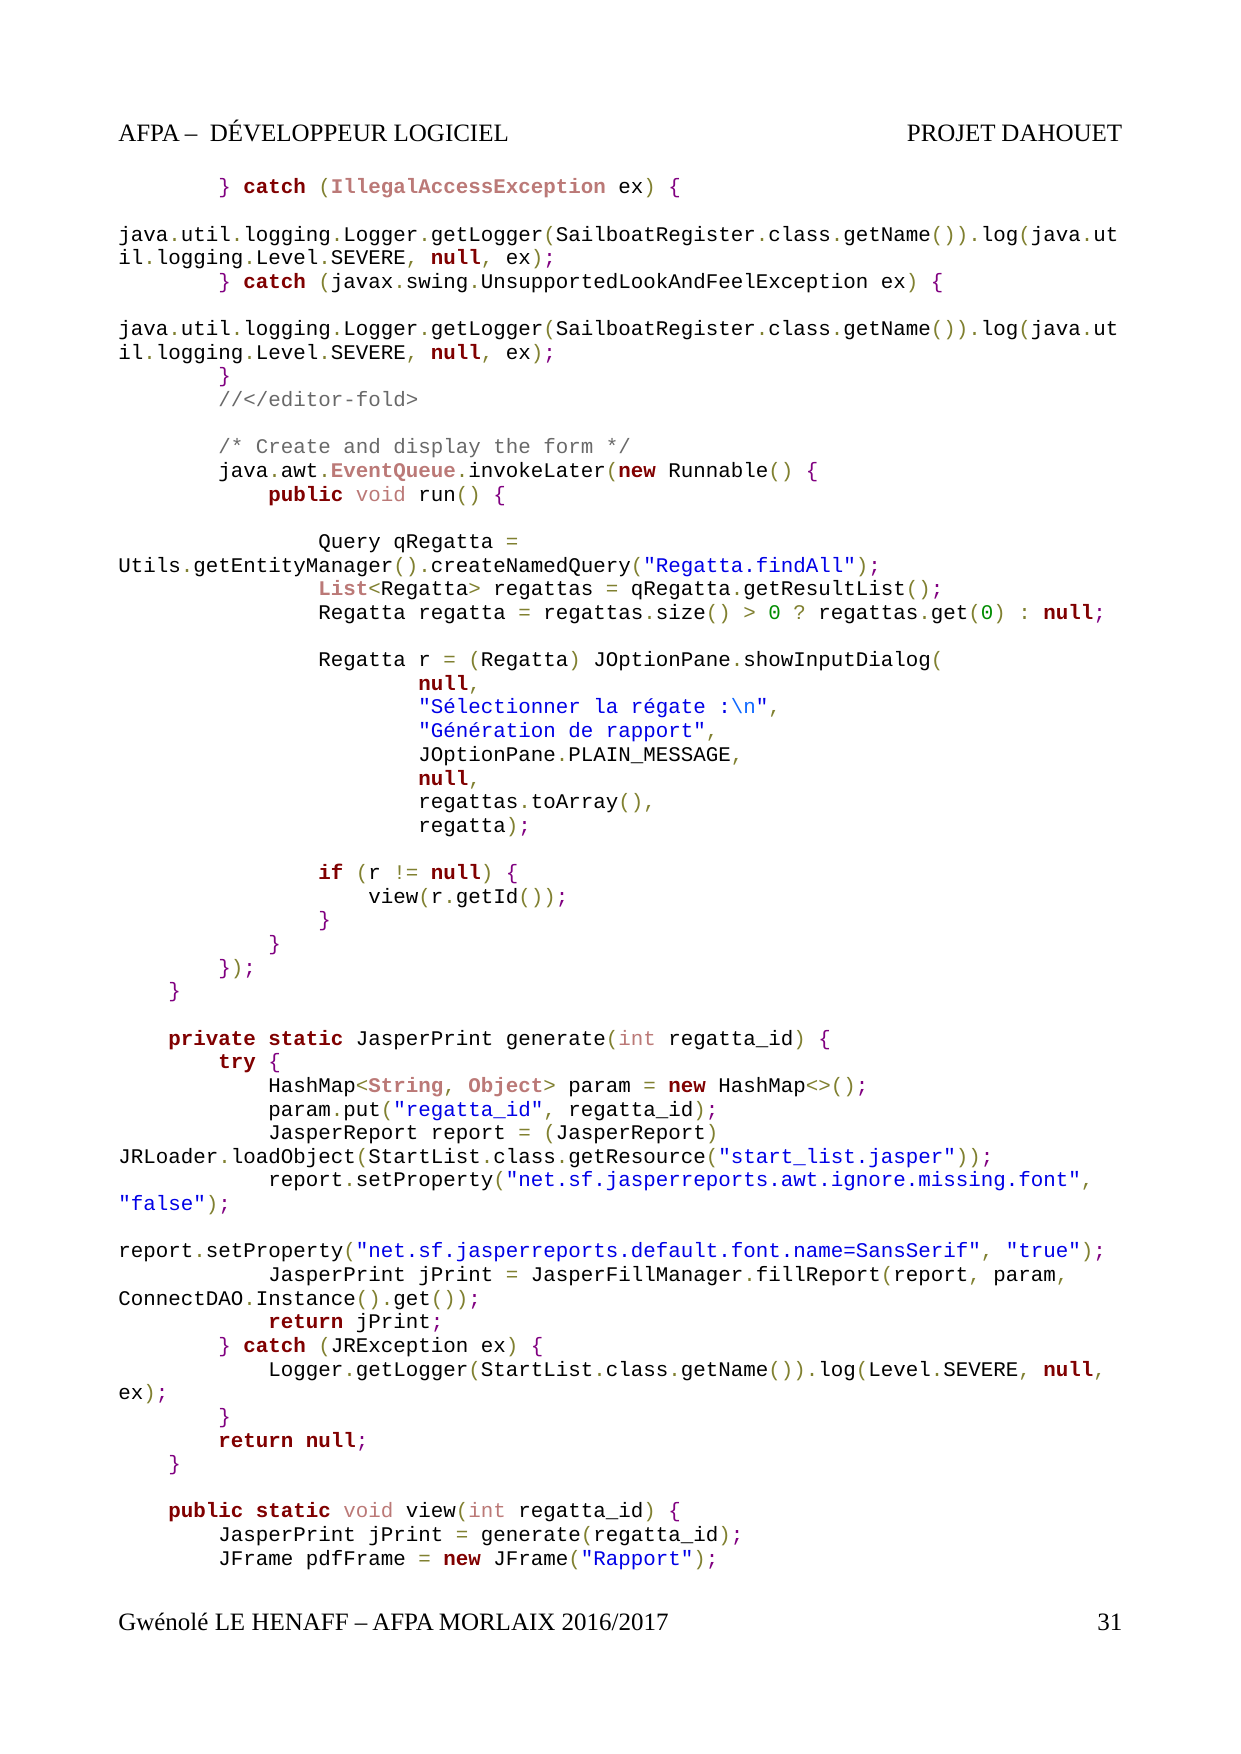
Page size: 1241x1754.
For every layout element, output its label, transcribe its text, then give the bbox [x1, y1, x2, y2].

text public void run() { [118, 484, 1122, 507]
text } [118, 909, 1122, 933]
text JFrame pdfFrame = new JFrame("Rapport"); [118, 1548, 1122, 1571]
text //</editor-fold> [118, 389, 1122, 413]
text null, [118, 767, 1122, 791]
text return null; [118, 1429, 1122, 1453]
text java.util.logging.Logger.getLogger(SailboatRegister.class.getName()).log(java.util.logging.Level.SEVERE, null, ex); [118, 294, 1122, 366]
text Logger.getLogger(StartList.class.getName()).log(Level.SEVERE, null, ex); [118, 1359, 1122, 1406]
text } [118, 366, 1122, 389]
text regattas.toArray(), [118, 791, 1122, 815]
text return jPrint; [118, 1311, 1122, 1335]
text Regatta regatta = regattas.size() > 0 ? regattas.get(0) : null; [118, 602, 1122, 626]
text java.awt.EventQueue.invokeLater(new Runnable() { [118, 460, 1122, 484]
text "Sélectionner la régate :\n", [118, 697, 1122, 720]
text report.setProperty("net.sf.jasperreports.awt.ignore.missing.font", "false"); [118, 1169, 1122, 1217]
text } catch (IllegalAccessException ex) { [118, 176, 1122, 200]
text Regatta r = (Regatta) JOptionPane.showInputDialog( [118, 649, 1122, 673]
text HashMap<String, Object> param = new HashMap<>(); [118, 1075, 1122, 1098]
text }); [118, 957, 1122, 980]
text JasperPrint jPrint = JasperFillManager.fillReport(report, param, ConnectDAO.Instance().get()); [118, 1264, 1122, 1311]
text private static JasperPrint generate(int regatta_id) { [118, 1028, 1122, 1051]
text "Génération de rapport", [118, 720, 1122, 744]
text } [118, 1453, 1122, 1477]
text JasperReport report = (JasperReport) JRLoader.loadObject(StartList.class.getResource("start_list.jasper")); [118, 1122, 1122, 1169]
text } catch (JRException ex) { [118, 1335, 1122, 1359]
text public static void view(int regatta_id) { [118, 1501, 1122, 1524]
text JOptionPane.PLAIN_MESSAGE, [118, 744, 1122, 767]
text } catch (javax.swing.UnsupportedLookAndFeelException ex) { [118, 271, 1122, 294]
text regatta); [118, 815, 1122, 838]
text report.setProperty("net.sf.jasperreports.default.font.name=SansSerif", "true"); [118, 1217, 1122, 1264]
text param.put("regatta_id", regatta_id); [118, 1098, 1122, 1122]
text view(r.getId()); [118, 886, 1122, 909]
text } [118, 933, 1122, 957]
text List<Regatta> regattas = qRegatta.getResultList(); [118, 578, 1122, 602]
text /* Create and display the form */ [118, 436, 1122, 460]
text if (r != null) { [118, 862, 1122, 886]
text try { [118, 1051, 1122, 1075]
text } [118, 980, 1122, 1004]
text JasperPrint jPrint = generate(regatta_id); [118, 1524, 1122, 1548]
text null, [118, 673, 1122, 697]
text } [118, 1406, 1122, 1429]
text java.util.logging.Logger.getLogger(SailboatRegister.class.getName()).log(java.util.logging.Level.SEVERE, null, ex); [118, 200, 1122, 271]
text Query qRegatta = Utils.getEntityManager().createNamedQuery("Regatta.findAll"); [118, 531, 1122, 578]
